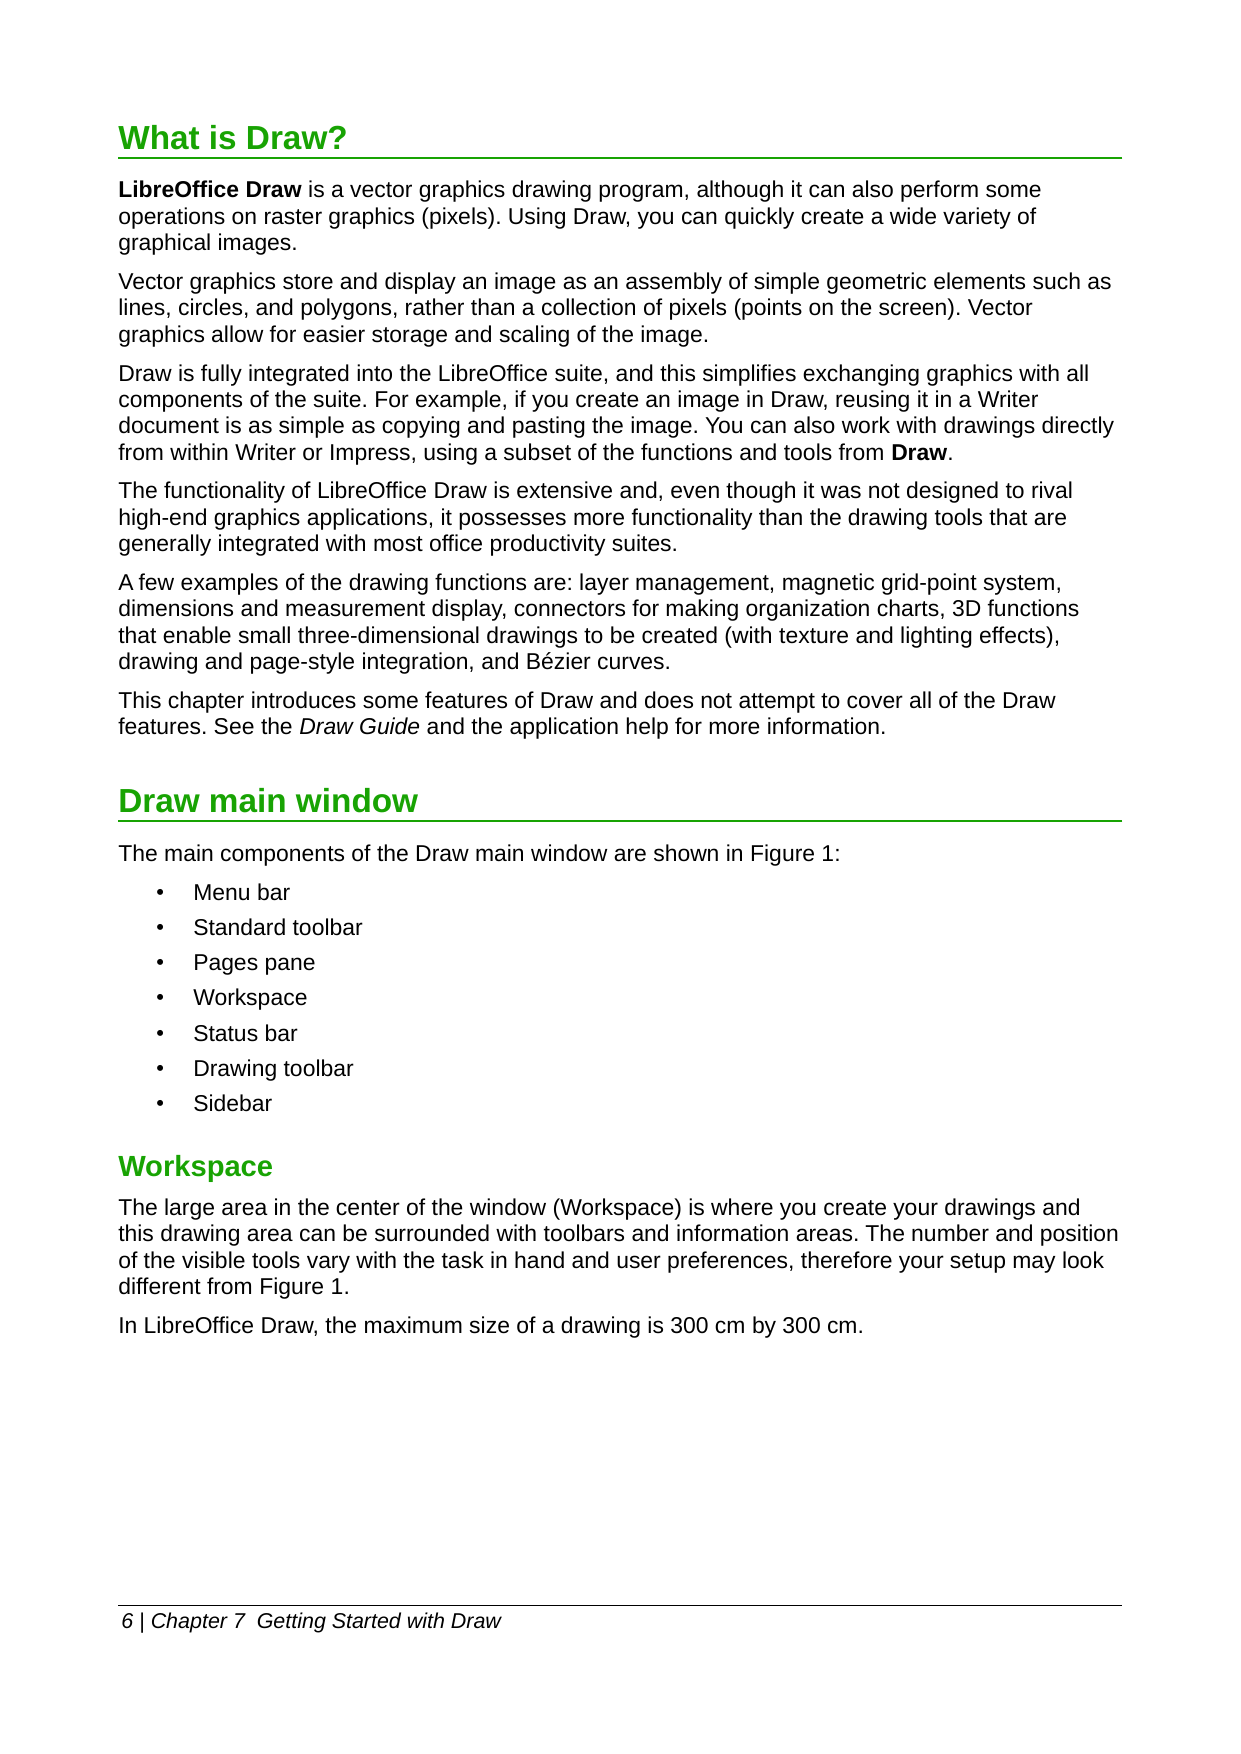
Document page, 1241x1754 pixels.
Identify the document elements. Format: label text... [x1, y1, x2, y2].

text Vector graphics store and display an image as an assembly of simple geometric elements such as lines, circles, and polygons, rather than a collection of pixels (points on the screen). Vector graphics allow for easier storage and scaling of the image. [118, 268, 1122, 347]
text The main components of the Draw main window are shown in Figure 1: [118, 840, 1122, 866]
text A few examples of the drawing functions are: layer management, magnetic grid-point system, dimensions and measurement display, connectors for making organization charts, 3D functions that enable small three-dimensional drawings to be created (with texture and lighting effects), drawing and page-style integration, and Bézier curves. [118, 569, 1122, 674]
list Drawing toolbar [156, 1055, 1122, 1081]
subtitle What is Draw? [118, 118, 1122, 157]
list Workspace [156, 984, 1122, 1011]
list Status bar [156, 1019, 1122, 1046]
text The large area in the center of the window (Workspace) is where you create your drawings and this drawing area can be surrounded with toolbars and information areas. The number and position of the visible tools vary with the task in hand and user preferences, therefore your setup may look different from Figure 1. [118, 1194, 1122, 1299]
list Standard toolbar [156, 914, 1122, 940]
text Draw is fully integrated into the LibreOffice suite, and this simplifies exchanging graphics with all components of the suite. For example, if you create an image in Draw, reusing it in a Writer document is as simple as copying and pasting the image. You can also work with drawings directly from within Writer or Impress, using a subset of the functions and tools from Draw. [118, 359, 1122, 465]
list Sidebar [156, 1090, 1122, 1116]
list Pages pane [156, 949, 1122, 975]
text LibreOffice Draw is a vector graphics drawing program, although it can also perform some operations on raster graphics (pixels). Using Draw, you can quickly create a wide variety of graphical images. [118, 176, 1122, 255]
subtitle Workspace [118, 1149, 1122, 1182]
text In LibreOffice Draw, the maximum size of a drawing is 300 cm by 300 cm. [118, 1312, 1122, 1338]
text The functionality of LibreOffice Draw is extensive and, even though it was not designed to rival high-end graphics applications, it possesses more functionality than the drawing tools that are generally integrated with most office productivity suites. [118, 477, 1122, 556]
text This chapter introduces some features of Draw and does not attempt to cover all of the Draw features. See the Draw Guide and the application help for more information. [118, 687, 1122, 739]
list Menu bar [156, 879, 1122, 905]
subtitle Draw main window [118, 782, 1122, 820]
